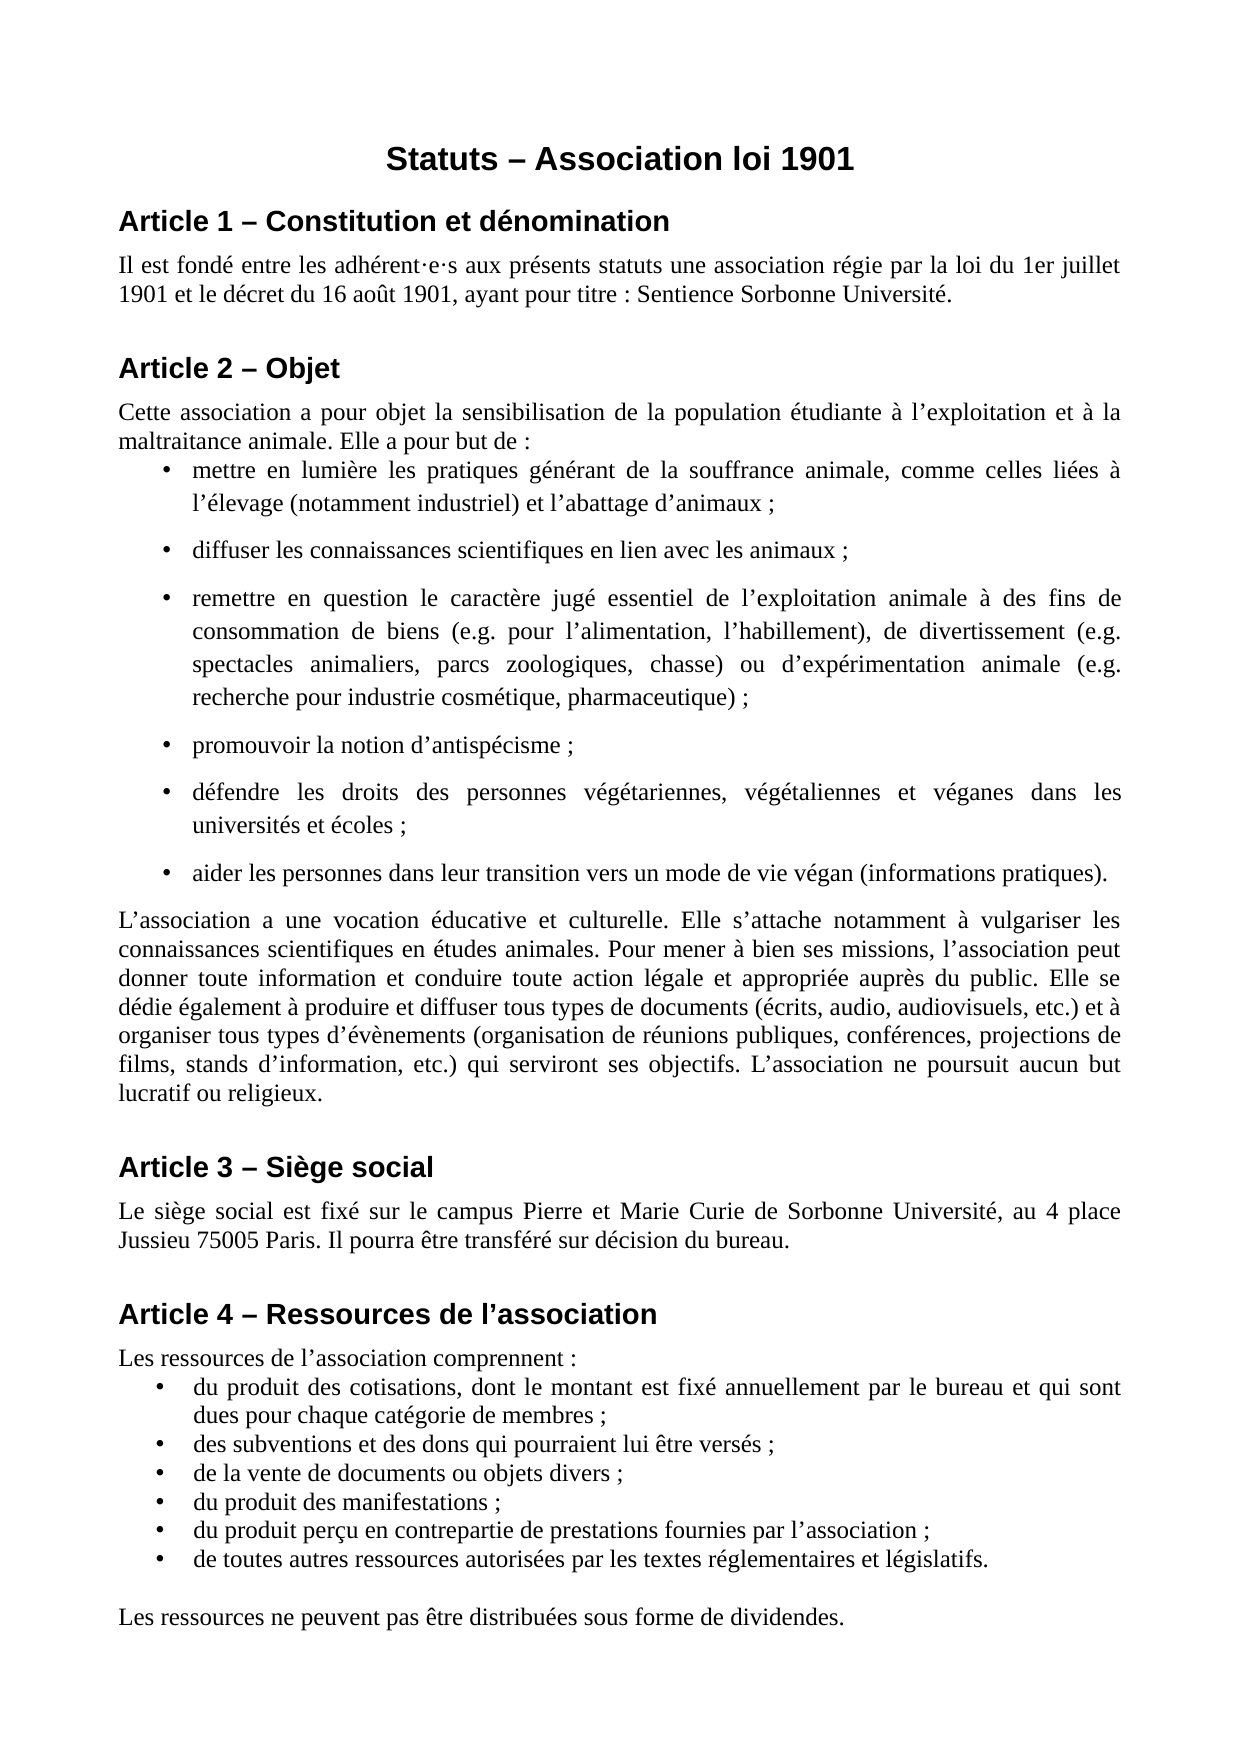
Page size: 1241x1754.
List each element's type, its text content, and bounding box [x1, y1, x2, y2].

text Le siège social est fixé sur le campus Pierre et Marie Curie de Sorbonne Université, au 4 place Jussieu 75005 Paris. Il pourra être transféré sur décision du bureau. [118, 1196, 1122, 1254]
text Cette association a pour objet la sensibilisation de la population étudiante à l’exploitation et à la maltraitance animale. Elle a pour but de : [118, 397, 1122, 455]
list mettre en lumière les pratiques générant de la souffrance animale, comme celles liées à l’élevage (notamment industriel) et l’abattage d’animaux ; [162, 455, 1122, 517]
list remettre en question le caractère jugé essentiel de l’exploitation animale à des fins de consommation de biens (e.g. pour l’alimentation, l’habillement), de divertissement (e.g. spectacles animaliers, parcs zoologiques, chasse) ou d’expérimentation animale (e.g. recherche pour industrie cosmétique, pharmaceutique) ; [162, 583, 1122, 711]
text Les ressources de l’association comprennent : [118, 1343, 1122, 1372]
subtitle Article 1 – Constitution et dénomination [118, 204, 1122, 238]
list du produit des manifestations ; [156, 1487, 1122, 1516]
list des subventions et des dons qui pourraient lui être versés ; [156, 1429, 1122, 1458]
list du produit perçu en contrepartie de prestations fournies par l’association ; [156, 1516, 1122, 1544]
text L’association a une vocation éducative et culturelle. Elle s’attache notamment à vulgariser les connaissances scientifiques en études animales. Pour mener à bien ses missions, l’association peut donner toute information et conduire toute action légale et appropriée auprès du public. Elle se dédie également à produire et diffuser tous types de documents (écrits, audio, audiovisuels, etc.) et à organiser tous types d’évènements (organisation de réunions publiques, conférences, projections de films, stands d’information, etc.) qui serviront ses objectifs. L’association ne poursuit aucun but lucratif ou religieux. [118, 906, 1122, 1107]
list du produit des cotisations, dont le montant est fixé annuellement par le bureau et qui sont dues pour chaque catégorie de membres ; [156, 1372, 1122, 1429]
list promouvoir la notion d’antispécisme ; [162, 730, 1122, 758]
list défendre les droits des personnes végétariennes, végétaliennes et véganes dans les universités et écoles ; [162, 777, 1122, 839]
list diffuser les connaissances scientifiques en lien avec les animaux ; [162, 536, 1122, 564]
text Les ressources ne peuvent pas être distribuées sous forme de dividendes. [118, 1602, 1122, 1631]
list de toutes autres ressources autorisées par les textes réglementaires et législatifs. [156, 1544, 1122, 1573]
subtitle Statuts – Association loi 1901 [118, 139, 1122, 177]
text Il est fondé entre les adhérent·e·s aux présents statuts une association régie par la loi du 1er juillet 1901 et le décret du 16 août 1901, ayant pour titre : Sentience Sorbonne Université. [118, 251, 1122, 308]
subtitle Article 4 – Ressources de l’association [118, 1297, 1122, 1331]
subtitle Article 2 – Objet [118, 351, 1122, 385]
subtitle Article 3 – Siège social [118, 1150, 1122, 1184]
list aider les personnes dans leur transition vers un mode de vie végan (informations pratiques). [162, 858, 1122, 887]
list de la vente de documents ou objets divers ; [156, 1458, 1122, 1487]
